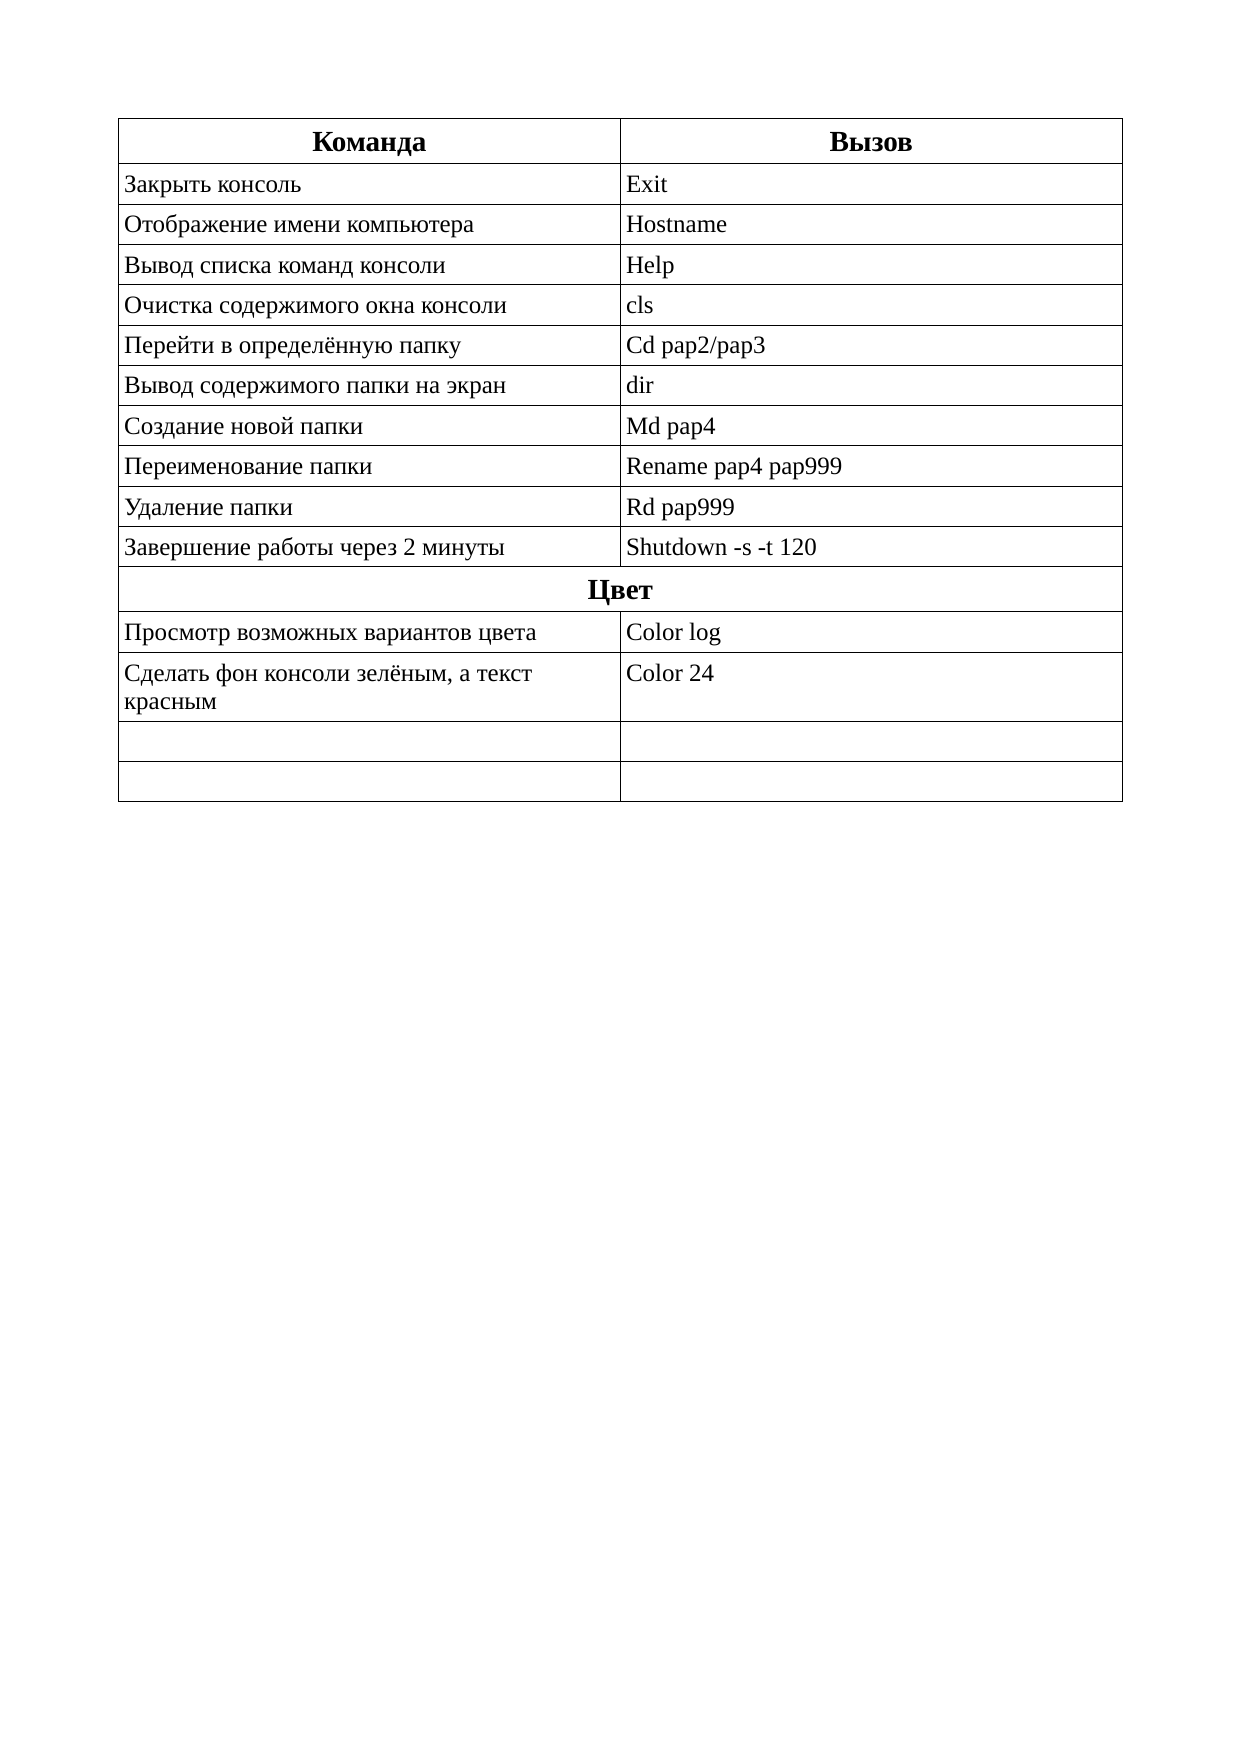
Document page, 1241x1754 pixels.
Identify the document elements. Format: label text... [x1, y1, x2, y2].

table_cell Закрыть консоль [119, 164, 620, 203]
table_cell Color log [621, 612, 1122, 652]
table_cell Вывод содержимого папки на экран [119, 366, 620, 405]
table_cell [621, 762, 1122, 801]
table_cell Завершение работы через 2 минуты [119, 527, 620, 566]
table_cell Просмотр возможных вариантов цвета [119, 612, 620, 652]
table_cell [119, 762, 620, 801]
table_cell Вывод списка команд консоли [119, 245, 620, 284]
table_cell Cd pap2/pap3 [621, 326, 1122, 365]
table_cell Создание новой папки [119, 406, 620, 445]
table_cell dir [621, 366, 1122, 405]
table_cell Переименование папки [119, 446, 620, 486]
table_cell Rename pap4 pap999 [621, 446, 1122, 486]
table_cell [621, 722, 1122, 761]
table_header Вызов [621, 119, 1122, 163]
table_cell Сделать фон консоли зелёным, а текст красным [119, 653, 620, 721]
table_header Команда [119, 119, 620, 163]
table_cell Отображение имени компьютера [119, 205, 620, 244]
table_cell Shutdown -s -t 120 [621, 527, 1122, 566]
table_cell Очистка содержимого окна консоли [119, 285, 620, 324]
table_cell Help [621, 245, 1122, 284]
table_cell [119, 722, 620, 761]
table_cell Exit [621, 164, 1122, 203]
table_cell Hostname [621, 205, 1122, 244]
table_cell Цвет [119, 567, 1122, 611]
table_cell Удаление папки [119, 487, 620, 526]
table_cell Color 24 [621, 653, 1122, 721]
table_cell Rd pap999 [621, 487, 1122, 526]
table_cell Перейти в определённую папку [119, 326, 620, 365]
table_cell cls [621, 285, 1122, 324]
table_cell Md pap4 [621, 406, 1122, 445]
